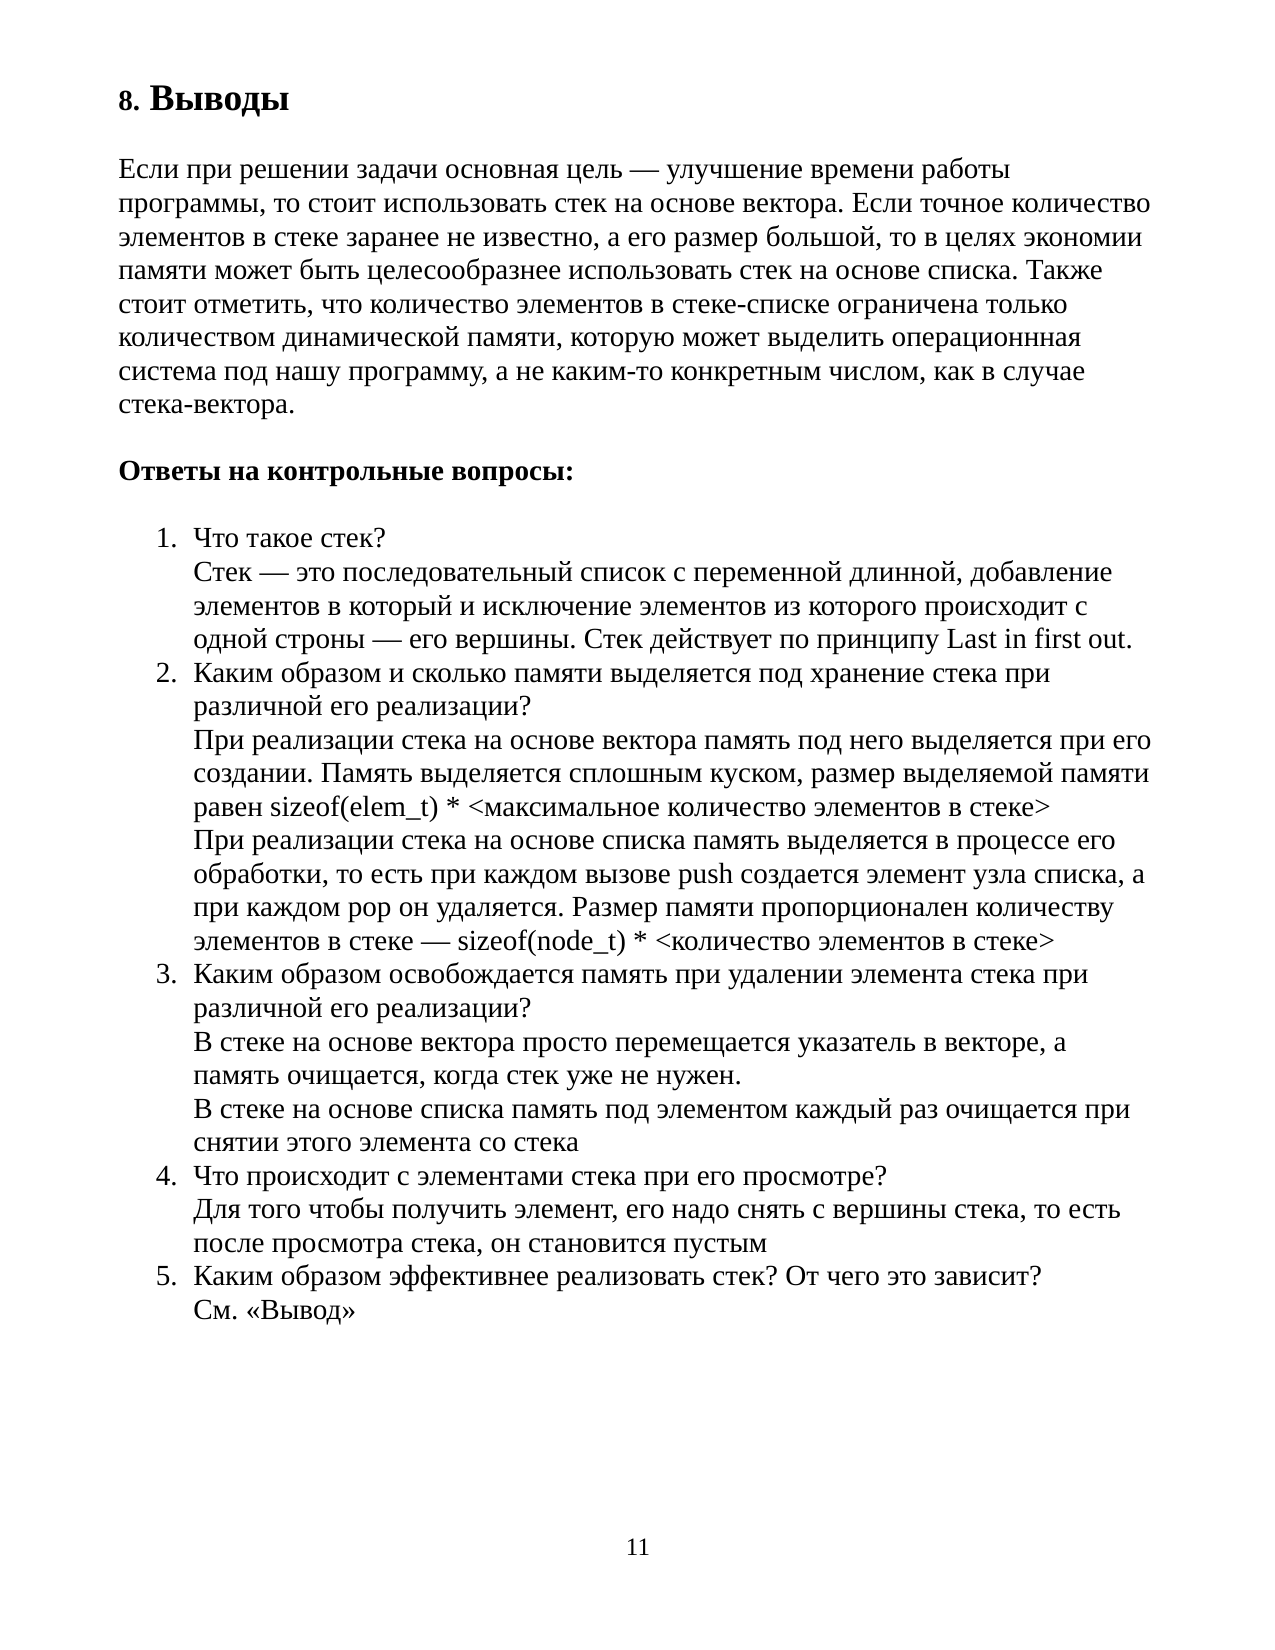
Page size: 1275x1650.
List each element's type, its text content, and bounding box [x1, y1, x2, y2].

list В стеке на основе списка память под элементом каждый раз очищается при снятии этого элемента со стека [156, 1091, 1157, 1158]
list Каким образом освобождается память при удалении элемента стека при различной его реализации? [156, 957, 1157, 1024]
list Для того чтобы получить элемент, его надо снять с вершины стека, то есть после просмотра стека, он становится пустым [156, 1191, 1157, 1258]
list В стеке на основе вектора просто перемещается указатель в векторе, а память очищается, когда стек уже не нужен. [156, 1024, 1157, 1091]
list При реализации стека на основе списка память выделяется в процессе его обработки, то есть при каждом вызове push создается элемент узла списка, а при каждом pop он удаляется. Размер памяти пропорционален количеству элементов в стеке — sizeof(node_t) * <количество элементов в стеке> [156, 822, 1157, 957]
list Каким образом и сколько памяти выделяется под хранение стека при различной его реализации? [156, 655, 1157, 722]
text Если при решении задачи основная цель — улучшение времени работы программы, то стоит использовать стек на основе вектора. Если точное количество элементов в стеке заранее не известно, а его размер большой, то в целях экономии памяти может быть целесообразнее использовать стек на основе списка. Также стоит отметить, что количество элементов в стеке-списке ограничена только количеством динамической памяти, которую может выделить операционнная система под нашу программу, а не каким-то конкретным числом, как в случае стека-вектора. [118, 152, 1157, 420]
text 8. Выводы [118, 75, 1157, 118]
list Каким образом эффективнее реализовать стек? От чего это зависит? [156, 1258, 1157, 1292]
list См. «Вывод» [156, 1292, 1157, 1326]
list Что такое стек? [156, 521, 1157, 554]
list При реализации стека на основе вектора память под него выделяется при его создании. Память выделяется сплошным куском, размер выделяемой памяти равен sizeof(elem_t) * <максимальное количество элементов в стеке> [156, 722, 1157, 822]
list Что происходит с элементами стека при его просмотре? [156, 1158, 1157, 1191]
text Ответы на контрольные вопросы: [118, 453, 1157, 487]
list Стек — это последовательный список с переменной длинной, добавление элементов в который и исключение элементов из которого происходит с одной строны — его вершины. Стек действует по принципу Last in first out. [156, 554, 1157, 655]
